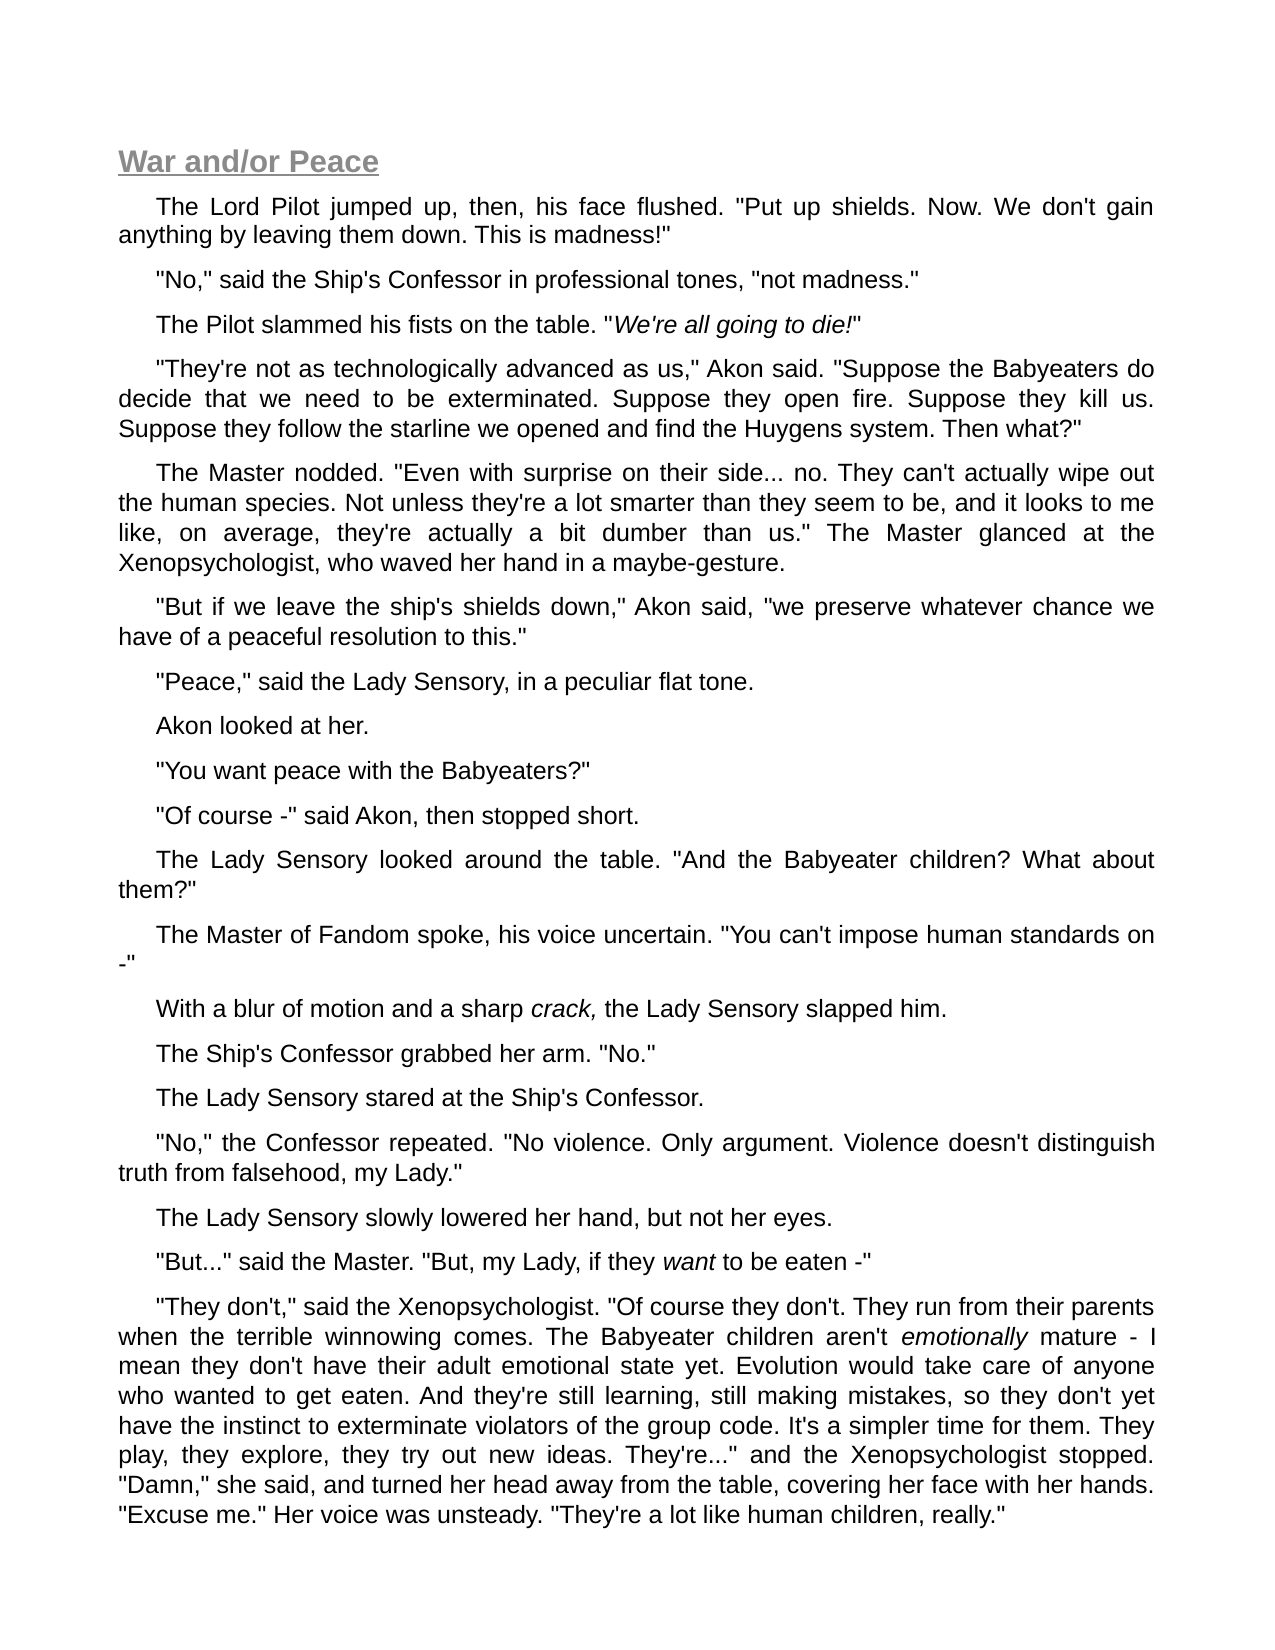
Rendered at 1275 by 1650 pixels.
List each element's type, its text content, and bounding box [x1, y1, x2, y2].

subtitle War and/or Peace [118, 143, 1157, 179]
text The Lord Pilot jumped up, then, his face flushed. "Put up shields. Now. We don't gain anything by leaving them down. This is madness!" [118, 192, 1157, 249]
text "No," the Confessor repeated. "No violence. Only argument. Violence doesn't distinguish truth from falsehood, my Lady." [118, 1127, 1157, 1187]
text The Ship's Confessor grabbed her arm. "No." [118, 1038, 1157, 1067]
text The Master nodded. "Even with surprise on their side... no. They can't actually wipe out the human species. Not unless they're a lot smarter than they seem to be, and it looks to me like, on average, they're actually a bit dumber than us." The Master glanced at the Xenopsychologist, who waved her hand in a maybe-gesture. [118, 457, 1157, 576]
text The Master of Fandom spoke, his voice uncertain. "You can't impose human standards on -" [118, 919, 1157, 978]
text The Lady Sensory looked around the table. "And the Babyeater children? What about them?" [118, 844, 1157, 904]
text The Pilot slammed his fists on the table. "We're all going to die!" [118, 309, 1157, 338]
text "Of course -" said Akon, then stopped short. [118, 800, 1157, 829]
text "But..." said the Master. "But, my Lady, if they want to be eaten -" [118, 1246, 1157, 1276]
text The Lady Sensory stared at the Ship's Confessor. [118, 1082, 1157, 1112]
text The Lady Sensory slowly lowered her hand, but not her eyes. [118, 1202, 1157, 1231]
text "You want peace with the Babyeaters?" [118, 755, 1157, 785]
text "No," said the Ship's Confessor in professional tones, "not madness." [118, 264, 1157, 294]
text With a blur of motion and a sharp crack, the Lady Sensory slapped him. [118, 993, 1157, 1023]
text "But if we leave the ship's shields down," Akon said, "we preserve whatever chance we have of a peaceful resolution to this." [118, 591, 1157, 651]
text "They're not as technologically advanced as us," Akon said. "Suppose the Babyeaters do decide that we need to be exterminated. Suppose they open fire. Suppose they kill us. Suppose they follow the starline we opened and find the Huygens system. Then what?" [118, 353, 1157, 442]
text "Peace," said the Lady Sensory, in a peculiar flat tone. [118, 666, 1157, 695]
text "They don't," said the Xenopsychologist. "Of course they don't. They run from their parents when the terrible winnowing comes. The Babyeater children aren't emotionally mature - I mean they don't have their adult emotional state yet. Evolution would take care of anyone who wanted to get eaten. And they're still learning, still making mistakes, so they don't yet have the instinct to exterminate violators of the group code. It's a simpler time for them. They play, they explore, they try out new ideas. They're..." and the Xenopsychologist stopped. "Damn," she said, and turned her head away from the table, covering her face with her hands. "Excuse me." Her voice was unsteady. "They're a lot like human children, really." [118, 1291, 1157, 1528]
text Akon looked at her. [118, 710, 1157, 740]
